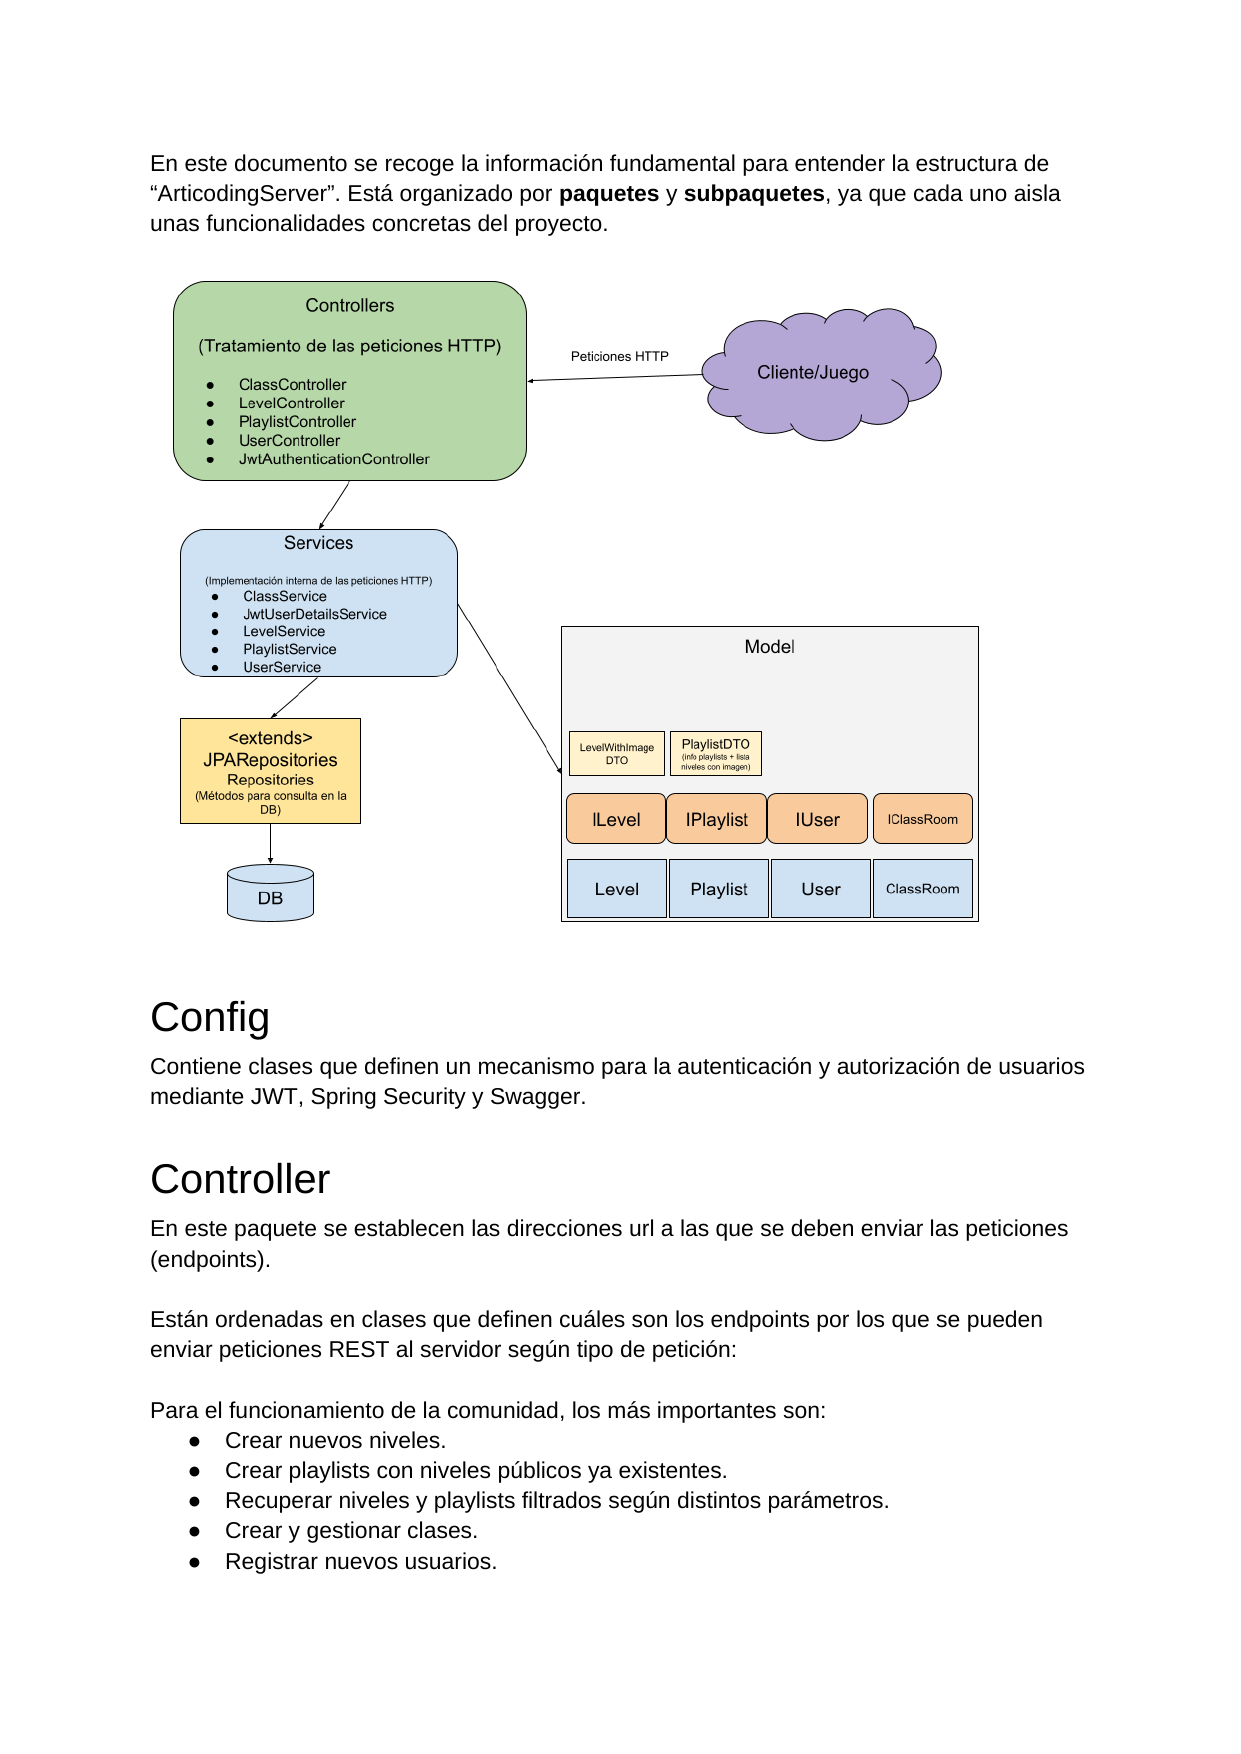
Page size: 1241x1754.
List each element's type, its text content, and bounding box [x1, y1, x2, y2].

text Para el funcionamiento de la comunidad, los más importantes son: [150, 1397, 1090, 1423]
subtitle Controller [150, 1155, 1090, 1203]
text Están ordenadas en clases que definen cuáles son los endpoints por los que se pueden enviar peticiones REST al servidor según tipo de petición: [150, 1306, 1090, 1362]
text Contiene clases que definen un mecanismo para la autenticación y autorización de usuarios mediante JWT, Spring Security y Swagger. [150, 1053, 1090, 1109]
subtitle Config [150, 992, 1090, 1040]
list Crear nuevos niveles. [187, 1427, 1090, 1453]
text En este documento se recoge la información fundamental para entender la estructura de “ArticodingServer”. Está organizado por paquetes y subpaquetes, ya que cada uno aisla unas funcionalidades concretas del proyecto. [150, 150, 1090, 240]
list Recuperar niveles y playlists filtrados según distintos parámetros. [187, 1487, 1090, 1513]
picture [150, 240, 1091, 947]
text En este paquete se establecen las direcciones url a las que se deben enviar las peticiones (endpoints). [150, 1215, 1090, 1272]
list Crear playlists con niveles públicos ya existentes. [187, 1457, 1090, 1483]
list Crear y gestionar clases. [187, 1517, 1090, 1544]
list Registrar nuevos usuarios. [187, 1548, 1090, 1574]
